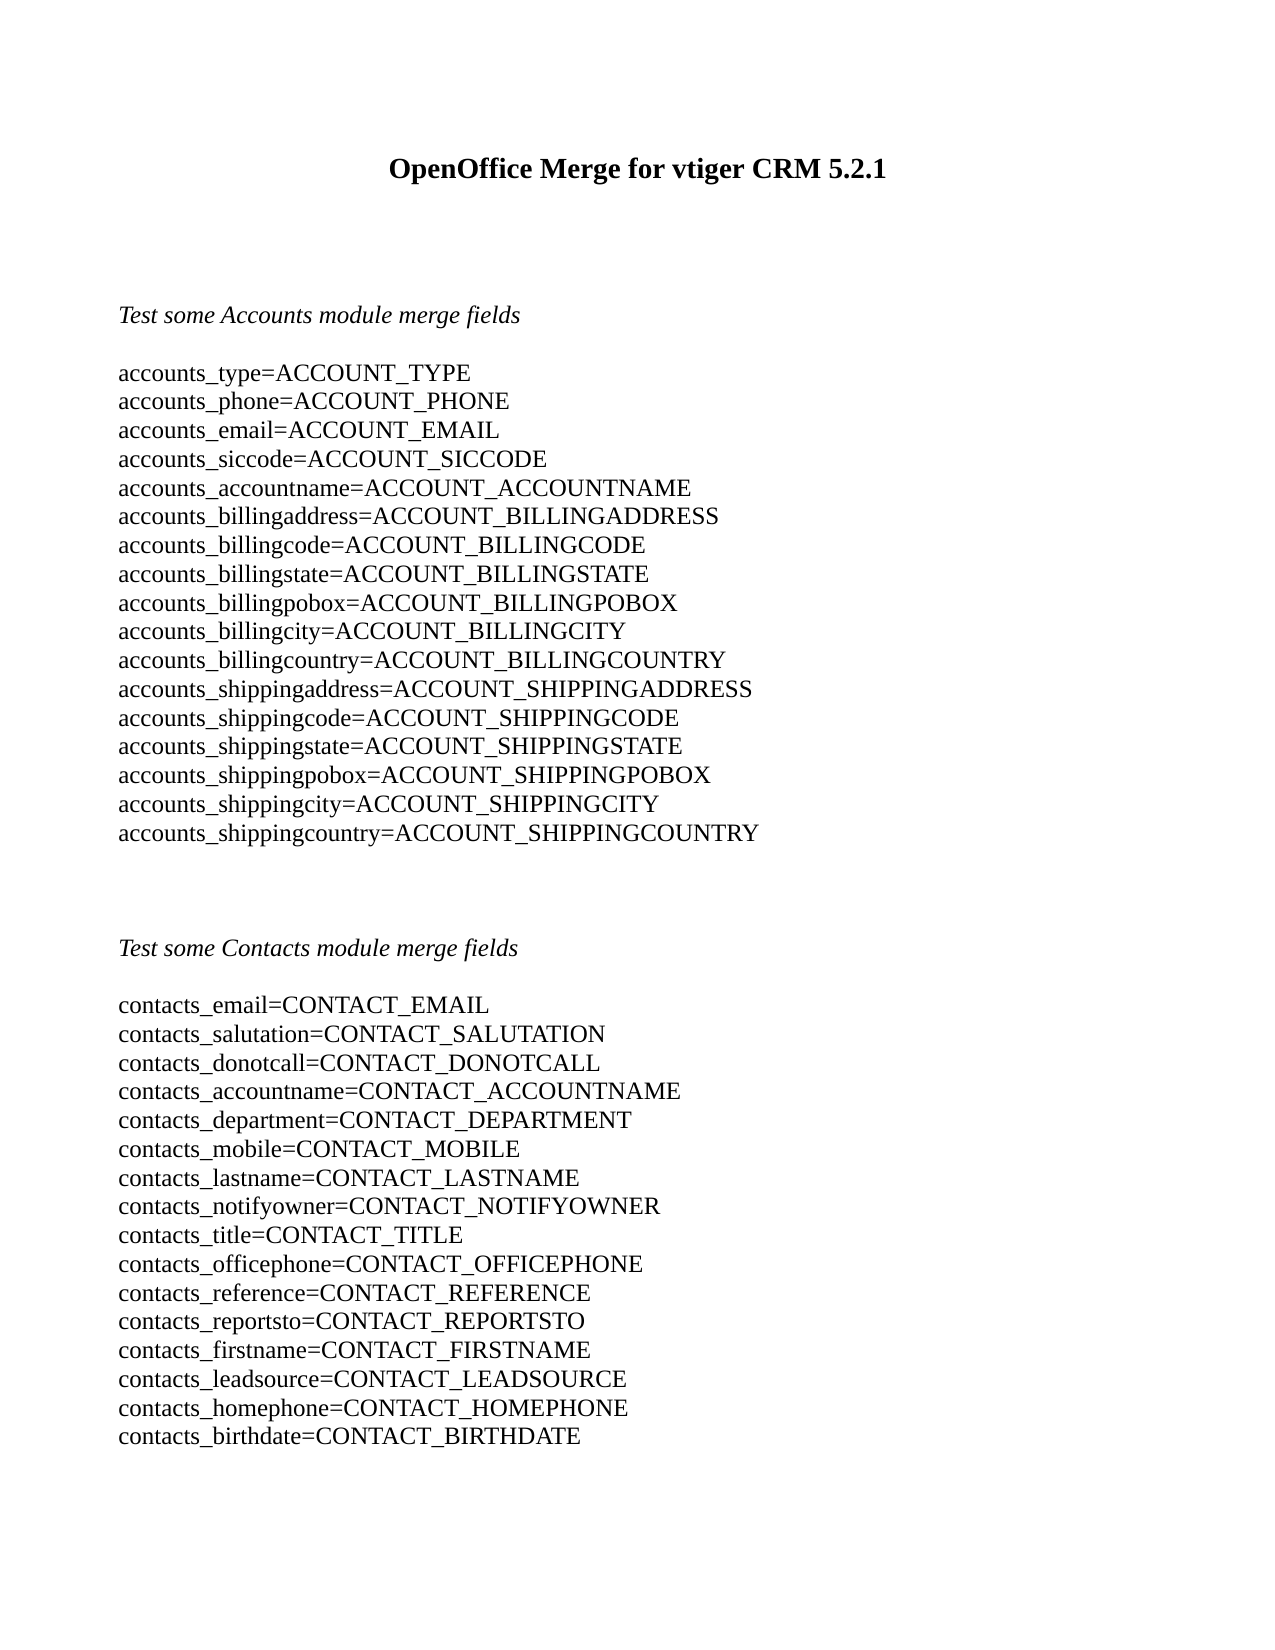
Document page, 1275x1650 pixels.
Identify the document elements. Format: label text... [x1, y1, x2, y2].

text contacts_firstname=CONTACT_FIRSTNAME [118, 1335, 1157, 1364]
text accounts_siccode=ACCOUNT_SICCODE [118, 444, 1157, 473]
text accounts_email=ACCOUNT_EMAIL [118, 415, 1157, 444]
text accounts_shippingcity=ACCOUNT_SHIPPINGCITY [118, 789, 1157, 818]
text contacts_email=CONTACT_EMAIL [118, 990, 1157, 1019]
text accounts_shippingpobox=ACCOUNT_SHIPPINGPOBOX [118, 760, 1157, 789]
text contacts_department=CONTACT_DEPARTMENT [118, 1105, 1157, 1134]
text accounts_shippingstate=ACCOUNT_SHIPPINGSTATE [118, 731, 1157, 760]
text contacts_notifyowner=CONTACT_NOTIFYOWNER [118, 1191, 1157, 1220]
text contacts_birthdate=CONTACT_BIRTHDATE [118, 1421, 1157, 1450]
text accounts_billingcity=ACCOUNT_BILLINGCITY [118, 616, 1157, 645]
text accounts_shippingcountry=ACCOUNT_SHIPPINGCOUNTRY [118, 818, 1157, 846]
text contacts_officephone=CONTACT_OFFICEPHONE [118, 1249, 1157, 1278]
text contacts_leadsource=CONTACT_LEADSOURCE [118, 1364, 1157, 1393]
text contacts_accountname=CONTACT_ACCOUNTNAME [118, 1076, 1157, 1105]
text contacts_reference=CONTACT_REFERENCE [118, 1278, 1157, 1306]
text contacts_salutation=CONTACT_SALUTATION [118, 1019, 1157, 1048]
text accounts_type=ACCOUNT_TYPE [118, 358, 1157, 386]
text accounts_shippingcode=ACCOUNT_SHIPPINGCODE [118, 703, 1157, 731]
text Test some Contacts module merge fields [118, 933, 1157, 961]
text contacts_lastname=CONTACT_LASTNAME [118, 1163, 1157, 1191]
text contacts_homephone=CONTACT_HOMEPHONE [118, 1393, 1157, 1421]
text accounts_phone=ACCOUNT_PHONE [118, 386, 1157, 415]
text accounts_billingstate=ACCOUNT_BILLINGSTATE [118, 559, 1157, 588]
text accounts_billingcode=ACCOUNT_BILLINGCODE [118, 530, 1157, 559]
text OpenOffice Merge for vtiger CRM 5.2.1 [118, 152, 1157, 185]
text Test some Accounts module merge fields [118, 300, 1157, 329]
text contacts_reportsto=CONTACT_REPORTSTO [118, 1306, 1157, 1335]
text accounts_accountname=ACCOUNT_ACCOUNTNAME [118, 473, 1157, 501]
text accounts_billingcountry=ACCOUNT_BILLINGCOUNTRY [118, 645, 1157, 674]
text accounts_shippingaddress=ACCOUNT_SHIPPINGADDRESS [118, 674, 1157, 703]
text contacts_donotcall=CONTACT_DONOTCALL [118, 1048, 1157, 1076]
text contacts_mobile=CONTACT_MOBILE [118, 1134, 1157, 1163]
text accounts_billingaddress=ACCOUNT_BILLINGADDRESS [118, 501, 1157, 530]
text contacts_title=CONTACT_TITLE [118, 1220, 1157, 1249]
text accounts_billingpobox=ACCOUNT_BILLINGPOBOX [118, 588, 1157, 616]
